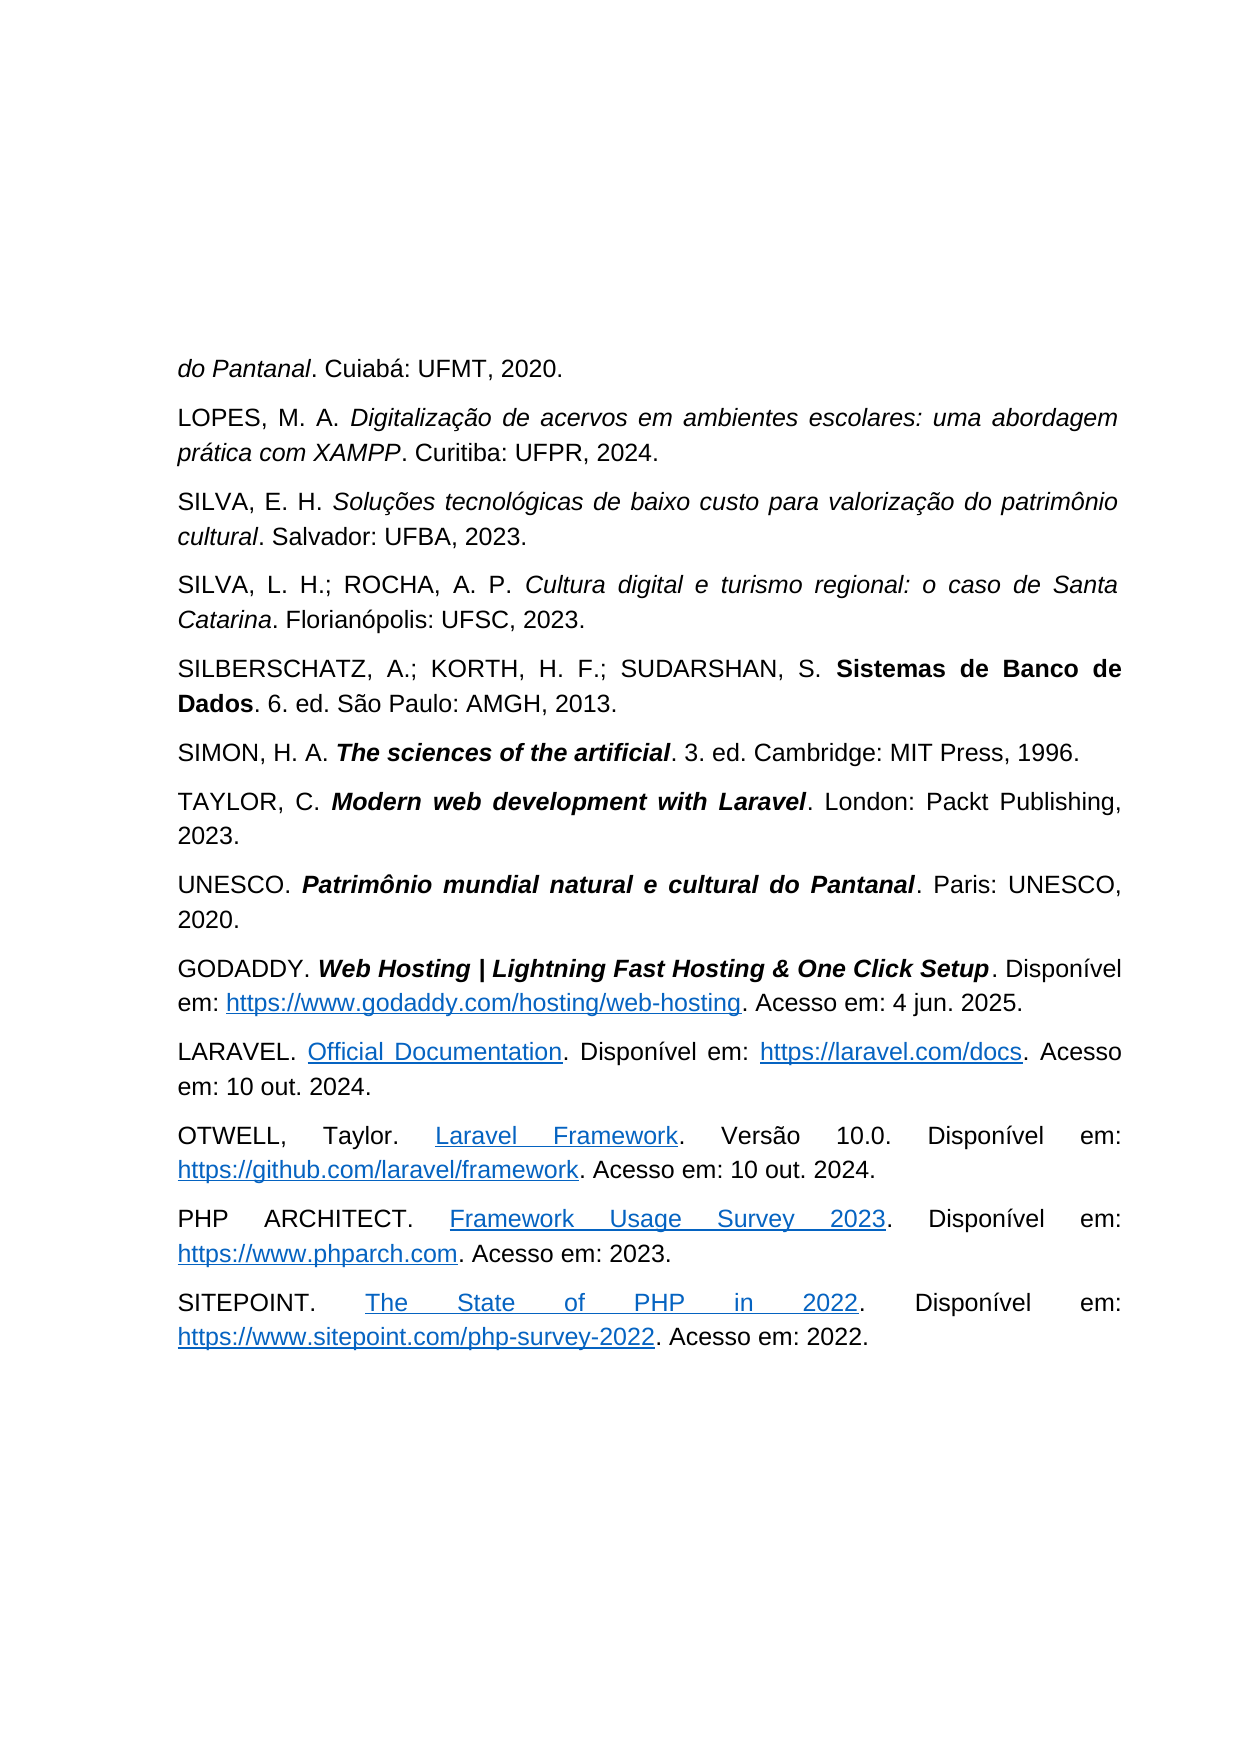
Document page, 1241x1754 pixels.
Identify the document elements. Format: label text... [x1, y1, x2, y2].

text OTWELL, Taylor. Laravel Framework. Versão 10.0. Disponível em: https://github.com/laravel/framework. Acesso em: 10 out. 2024. [177, 1121, 1122, 1184]
text GODADDY. Web Hosting | Lightning Fast Hosting & One Click Setup. Disponível em: https://www.godaddy.com/hosting/web-hosting. Acesso em: 4 jun. 2025. [177, 954, 1122, 1017]
text SILVA, L. H.; ROCHA, A. P. Cultura digital e turismo regional: o caso de Santa Catarina. Florianópolis: UFSC, 2023. [177, 571, 1122, 634]
text SITEPOINT. The State of PHP in 2022. Disponível em: https://www.sitepoint.com/php-survey-2022. Acesso em: 2022. [177, 1288, 1122, 1351]
text UNESCO. Patrimônio mundial natural e cultural do Pantanal. Paris: UNESCO, 2020. [177, 870, 1122, 933]
text LOPES, M. A. Digitalização de acervos em ambientes escolares: uma abordagem prática com XAMPP. Curitiba: UFPR, 2024. [177, 403, 1122, 467]
text SILVA, E. H. Soluções tecnológicas de baixo custo para valorização do patrimônio cultural. Salvador: UFBA, 2023. [177, 487, 1122, 550]
text TAYLOR, C. Modern web development with Laravel. London: Packt Publishing, 2023. [177, 787, 1122, 850]
text LARAVEL. Official Documentation. Disponível em: https://laravel.com/docs. Acesso em: 10 out. 2024. [177, 1037, 1122, 1101]
text PHP ARCHITECT. Framework Usage Survey 2023. Disponível em: https://www.phparch.com. Acesso em: 2023. [177, 1204, 1122, 1268]
text do Pantanal. Cuiabá: UFMT, 2020. [177, 354, 1122, 383]
text SILBERSCHATZ, A.; KORTH, H. F.; SUDARSHAN, S. Sistemas de Banco de Dados. 6. ed. São Paulo: AMGH, 2013. [177, 654, 1122, 717]
text SIMON, H. A. The sciences of the artificial. 3. ed. Cambridge: MIT Press, 1996. [177, 738, 1122, 766]
